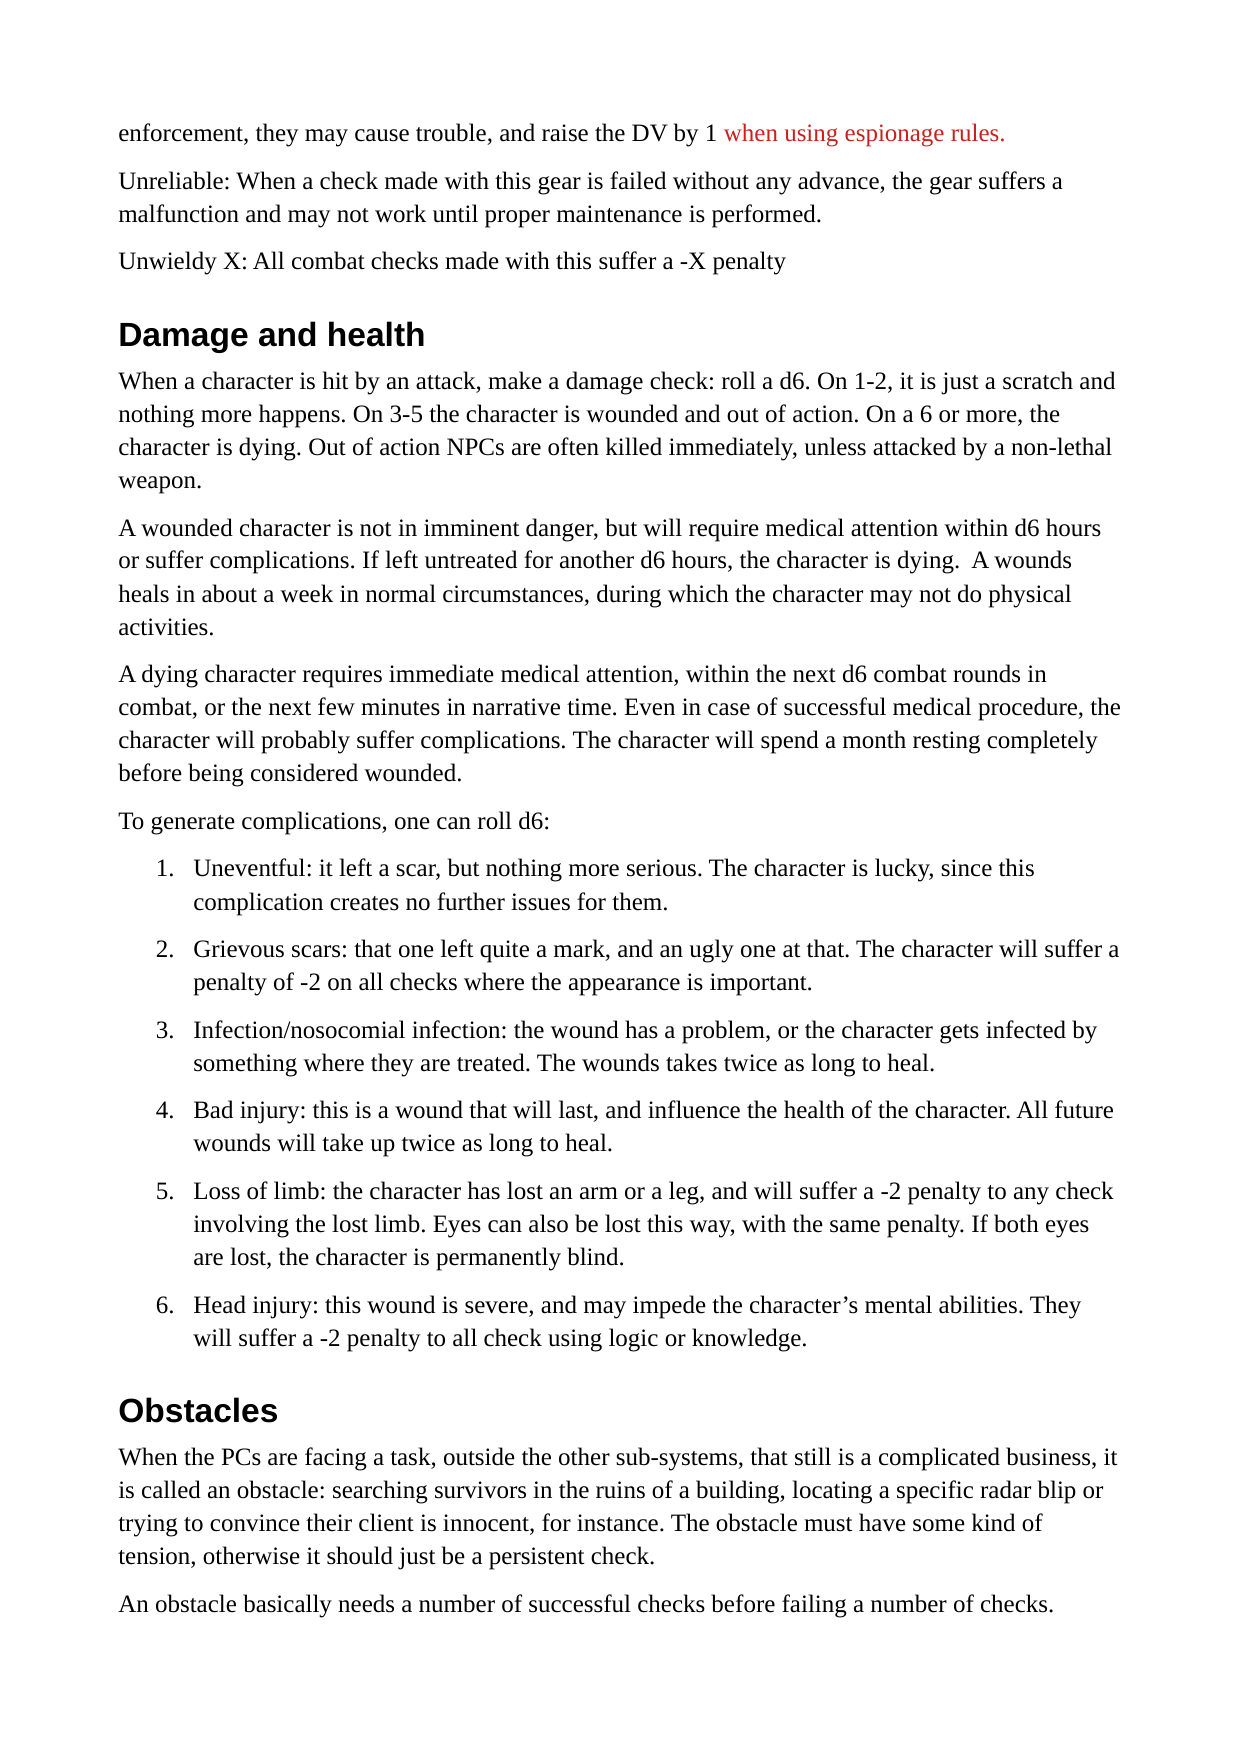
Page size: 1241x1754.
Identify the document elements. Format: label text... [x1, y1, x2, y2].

text To generate complications, one can roll d6: [118, 806, 1122, 835]
text Unwieldy X: All combat checks made with this suffer a -X penalty [118, 246, 1122, 275]
list Uneventful: it left a scar, but nothing more serious. The character is lucky, since this complication creates no further issues for them. [156, 853, 1122, 915]
subtitle Obstacles [118, 1391, 1122, 1430]
list Loss of limb: the character has lost an arm or a leg, and will suffer a -2 penalty to any check involving the lost limb. Eyes can also be lost this way, with the same penalty. If both eyes are lost, the character is permanently blind. [156, 1176, 1122, 1271]
text A wounded character is not in imminent danger, but will require medical attention within d6 hours or suffer complications. If left untreated for another d6 hours, the character is dying. A wounds heals in about a week in normal circumstances, during which the character may not do physical activities. [118, 513, 1122, 640]
text enforcement, they may cause trouble, and raise the DV by 1 when using espionage rules. [118, 118, 1122, 147]
list Head injury: this wound is severe, and may impede the character’s mental abilities. They will suffer a -2 penalty to all check using logic or knowledge. [156, 1290, 1122, 1351]
list Grievous scars: that one left quite a mark, and an ugly one at that. The character will suffer a penalty of -2 on all checks where the appearance is important. [156, 934, 1122, 996]
subtitle Damage and health [118, 315, 1122, 353]
text When a character is hit by an attack, make a damage check: roll a d6. On 1-2, it is just a scratch and nothing more happens. On 3-5 the character is wounded and out of action. On a 6 or more, the character is dying. Out of action NPCs are often killed immediately, unless attacked by a non-lethal weapon. [118, 366, 1122, 494]
list Infection/nosocomial infection: the wound has a problem, or the character gets infected by something where they are treated. The wounds takes twice as long to heal. [156, 1015, 1122, 1077]
text When the PCs are facing a task, outside the other sub-systems, that still is a complicated business, it is called an obstacle: searching survivors in the ruins of a building, locating a specific radar blip or trying to convince their client is innocent, for instance. The obstacle must have some kind of tension, otherwise it should just be a persistent check. [118, 1442, 1122, 1570]
text A dying character requires immediate medical attention, within the next d6 combat rounds in combat, or the next few minutes in narrative time. Even in case of successful medical procedure, the character will probably suffer complications. The character will spend a month resting completely before being considered wounded. [118, 659, 1122, 787]
text Unreliable: When a check made with this gear is failed without any advance, the gear suffers a malfunction and may not work until proper maintenance is performed. [118, 166, 1122, 227]
text An obstacle basically needs a number of successful checks before failing a number of checks. [118, 1589, 1122, 1618]
list Bad injury: this is a wound that will last, and influence the health of the character. All future wounds will take up twice as long to heal. [156, 1095, 1122, 1157]
